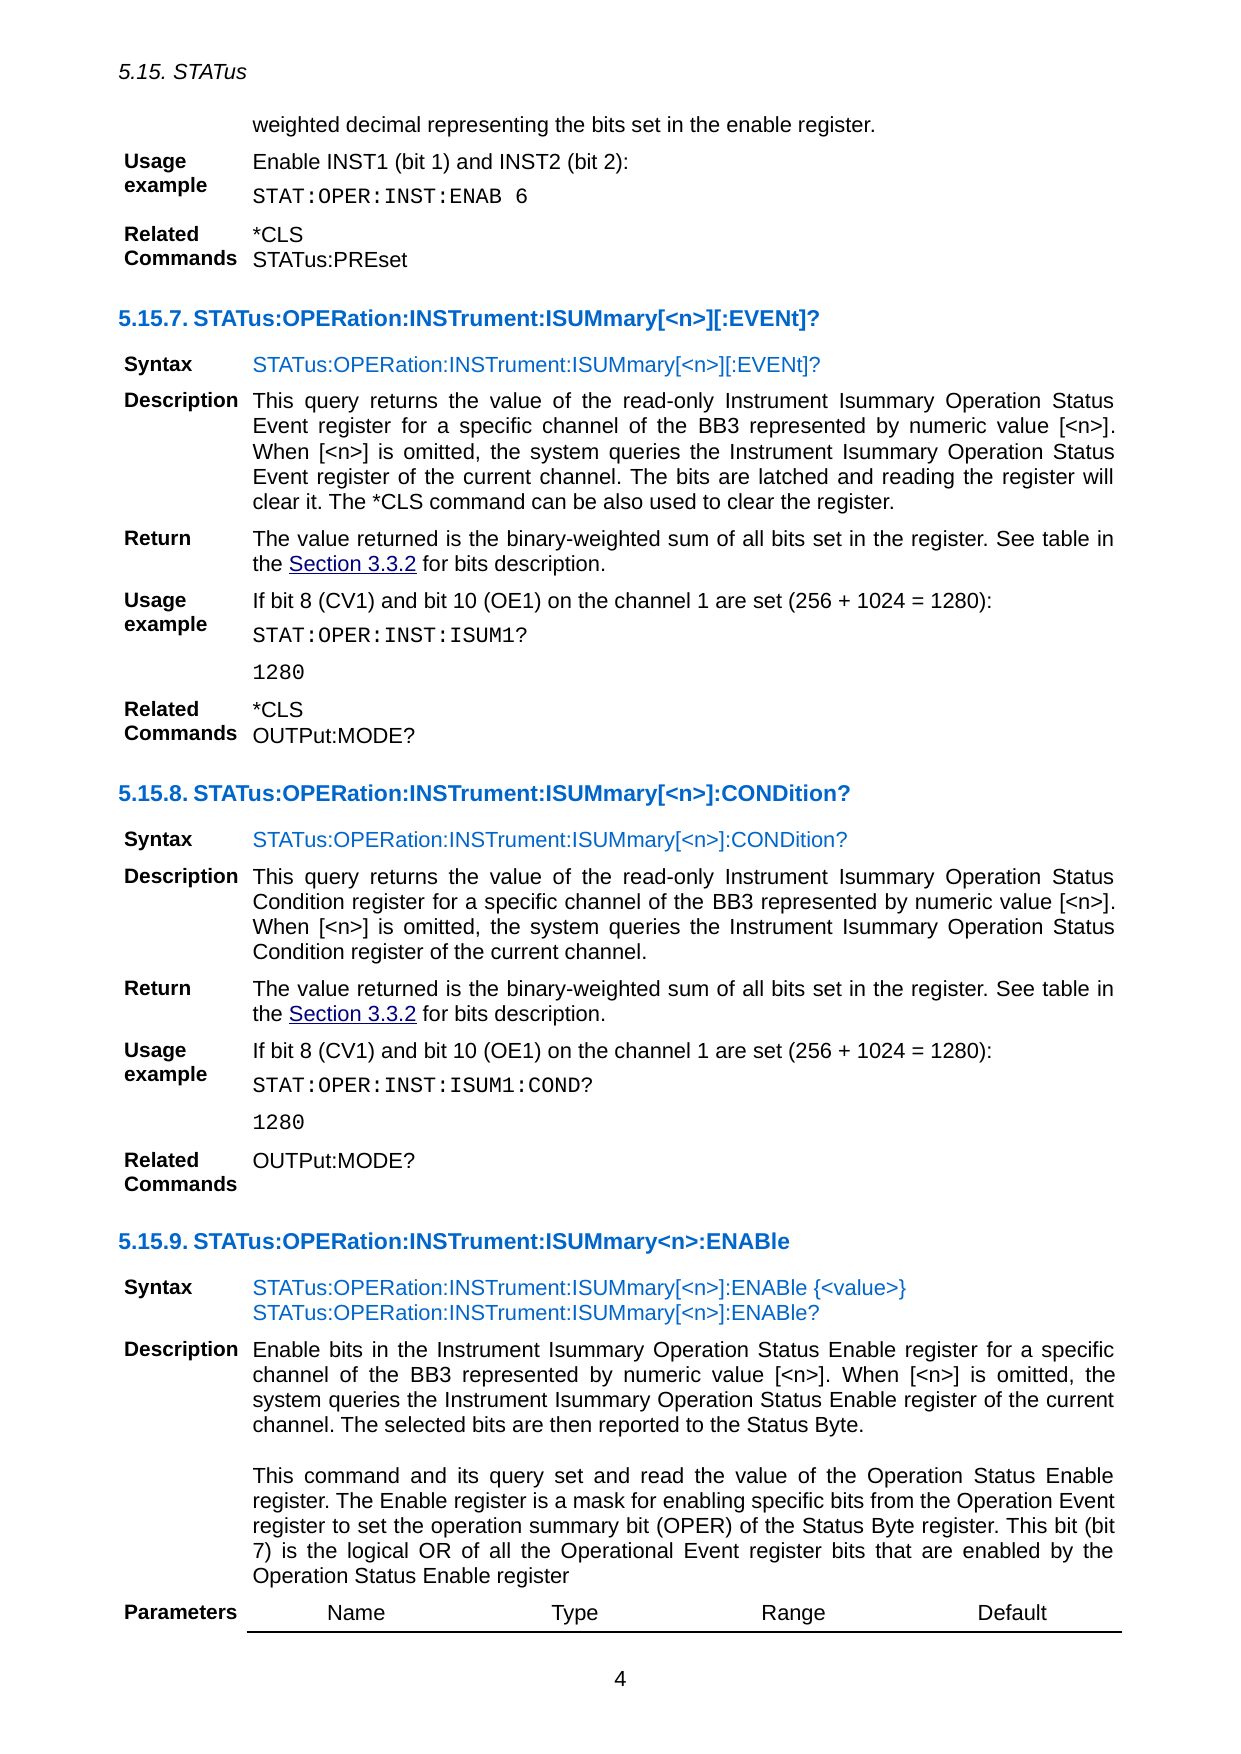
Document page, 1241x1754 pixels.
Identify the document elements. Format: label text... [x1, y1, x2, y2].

table_cell Description [118, 383, 247, 520]
table_header Syntax [118, 821, 247, 858]
table_cell Enable INST1 (bit 1) and INST2 (bit 2): STAT:OPER:INST:ENAB 6 [247, 143, 1122, 216]
table_header STATus:OPERation:INSTrument:ISUMmary[<n>]:ENABle {<value>} STATus:OPERation:INSTrument:ISUMmary[<n>]:ENABle? [247, 1269, 1122, 1331]
table_cell Usage example [118, 143, 247, 216]
subtitle STATus:OPERation:INSTrument:ISUMmary[<n>]:CONDition? [118, 780, 1122, 806]
table_cell This query returns the value of the read-only Instrument Isummary Operation Status Condition register for a specific channel of the BB3 represented by numeric value [<n>]. When [<n>] is omitted, the system queries the Instrument Isummary Operation Status Condition register of the current channel. [247, 858, 1122, 970]
table_cell Return [118, 520, 247, 582]
table_cell Description [118, 1331, 247, 1594]
table_cell Parameters [118, 1594, 247, 1631]
table_cell *CLS STATus:PREset [247, 216, 1122, 278]
table_cell Return [118, 970, 247, 1032]
subtitle STATus:OPERation:INSTrument:ISUMmary[<n>][:EVENt]? [118, 304, 1122, 331]
table_cell Related Commands [118, 216, 247, 278]
table_cell Range [684, 1594, 903, 1631]
subtitle STATus:OPERation:INSTrument:ISUMmary<n>:ENABle [118, 1228, 1122, 1254]
table_cell [118, 106, 247, 143]
table_cell Related Commands [118, 692, 247, 753]
table_cell If bit 8 (CV1) and bit 10 (OE1) on the channel 1 are set (256 + 1024 = 1280): STAT:OPER:INST:ISUM1:COND? 1280 [247, 1032, 1122, 1142]
table_cell If bit 8 (CV1) and bit 10 (OE1) on the channel 1 are set (256 + 1024 = 1280): STAT:OPER:INST:ISUM1? 1280 [247, 582, 1122, 692]
table_header STATus:OPERation:INSTrument:ISUMmary[<n>]:CONDition? [247, 821, 1122, 858]
table_cell The value returned is the binary-weighted sum of all bits set in the register. See table in the Section 3.3.2 for bits description. [247, 970, 1122, 1032]
table_cell This query returns the value of the read-only Instrument Isummary Operation Status Event register for a specific channel of the BB3 represented by numeric value [<n>]. When [<n>] is omitted, the system queries the Instrument Isummary Operation Status Event register of the current channel. The bits are latched and reading the register will clear it. The *CLS command can be also used to clear the register. [247, 383, 1122, 520]
table_cell Usage example [118, 1032, 247, 1142]
table_header Syntax [118, 346, 247, 382]
table_cell Usage example [118, 582, 247, 692]
table_cell weighted decimal representing the bits set in the enable register. [247, 106, 1122, 143]
table_header STATus:OPERation:INSTrument:ISUMmary[<n>][:EVENt]? [247, 346, 1122, 382]
table_cell Description [118, 858, 247, 970]
table_cell Related Commands [118, 1142, 247, 1201]
table_cell *CLS OUTPut:MODE? [247, 692, 1122, 753]
table_cell Enable bits in the Instrument Isummary Operation Status Enable register for a specific channel of the BB3 represented by numeric value [<n>]. When [<n>] is omitted, the system queries the Instrument Isummary Operation Status Enable register of the current channel. The selected bits are then reported to the Status Byte. This command and its query set and read the value of the Operation Status Enable register. The Enable register is a mask for enabling specific bits from the Operation Event register to set the operation summary bit (OPER) of the Status Byte register. This bit (bit 7) is the logical OR of all the Operational Event register bits that are enabled by the Operation Status Enable register [247, 1331, 1122, 1594]
table_cell Name [247, 1594, 465, 1631]
table_cell Type [465, 1594, 684, 1631]
table_header Syntax [118, 1269, 247, 1331]
table_cell OUTPut:MODE? [247, 1142, 1122, 1201]
table_cell The value returned is the binary-weighted sum of all bits set in the register. See table in the Section 3.3.2 for bits description. [247, 520, 1122, 582]
table_cell Default [903, 1594, 1122, 1631]
